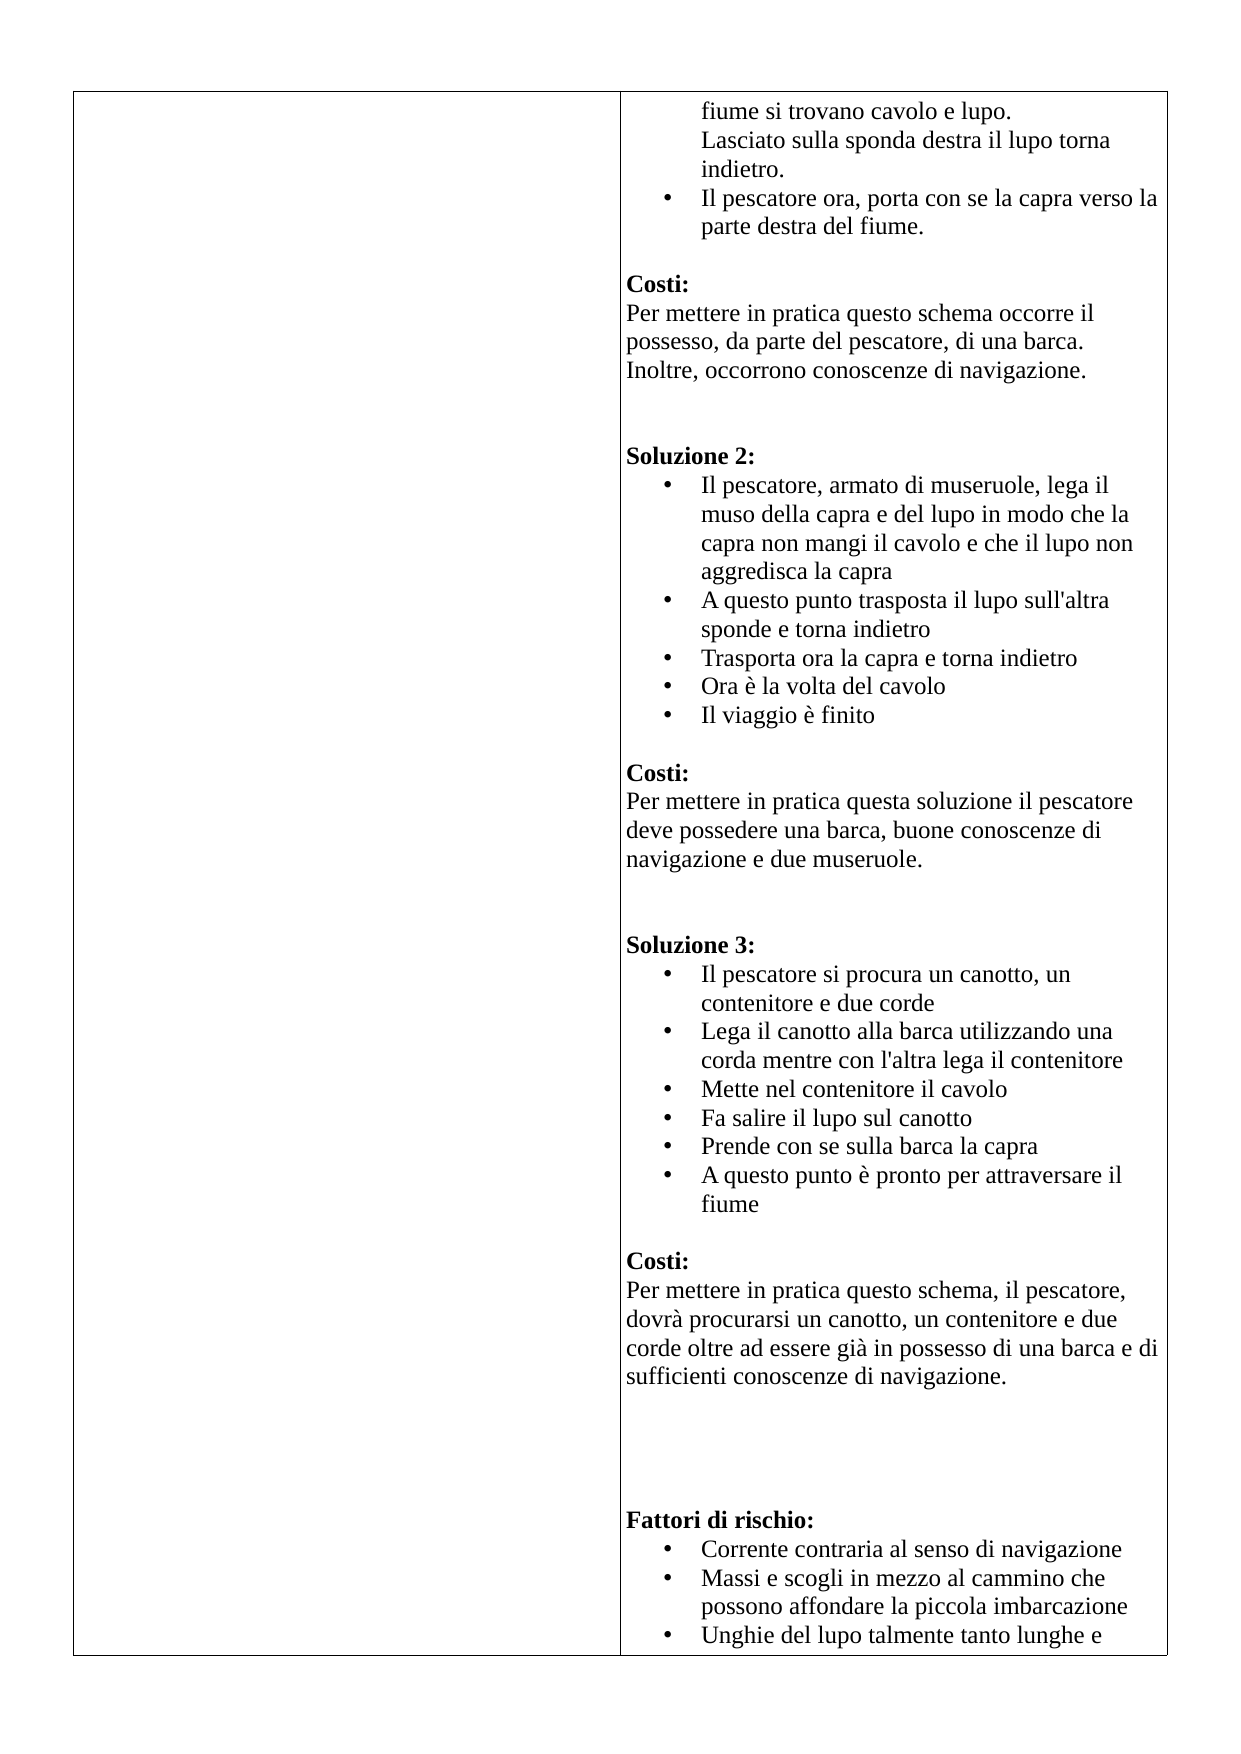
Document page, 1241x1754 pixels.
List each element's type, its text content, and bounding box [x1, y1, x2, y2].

table_cell [74, 92, 620, 1654]
table_cell Soluzione 1 (Algoritmica): Il pescatore prende con se la capra e la trasporta sulla sponda destra del fiume poi torna indietro. Il pescatore prende con se il cavolo e lo porta sulla sponda destra del fiume poi torna indietro portando con se la capra. In questo istante sulla sponda destra del fiume si trova solo il cavolo. Il pescatore lascia la capra sul lato sinistro del fiume e prende con se il lupo per portarlo dall'altra parte. In questo istante sulla sponda destra del fiume si trovano cavolo e lupo. Lasciato sulla sponda destra il lupo torna indietro. Il pescatore ora, porta con se la capra verso la parte destra del fiume. Costi: Per mettere in pratica questo schema occorre il possesso, da parte del pescatore, di una barca. Inoltre, occorrono conoscenze di navigazione. Soluzione 2: Il pescatore, armato di museruole, lega il muso della capra e del lupo in modo che la capra non mangi il cavolo e che il lupo non aggredisca la capra A questo punto trasposta il lupo sull'altra sponde e torna indietro Trasporta ora la capra e torna indietro Ora è la volta del cavolo Il viaggio è finito Costi: Per mettere in pratica questa soluzione il pescatore deve possedere una barca, buone conoscenze di navigazione e due museruole. Soluzione 3: Il pescatore si procura un canotto, un contenitore e due corde Lega il canotto alla barca utilizzando una corda mentre con l'altra lega il contenitore Mette nel contenitore il cavolo Fa salire il lupo sul canotto Prende con se sulla barca la capra A questo punto è pronto per attraversare il fiume Costi: Per mettere in pratica questo schema, il pescatore, dovrà procurarsi un canotto, un contenitore e due corde oltre ad essere già in possesso di una barca e di sufficienti conoscenze di navigazione. Fattori di rischio: Corrente contraria al senso di navigazione Massi e scogli in mezzo al cammino che possono affondare la piccola imbarcazione Unghie del lupo talmente tanto lunghe e affilate da poter bucare il canotto Le corde si possono spezzare [621, 92, 1167, 1654]
